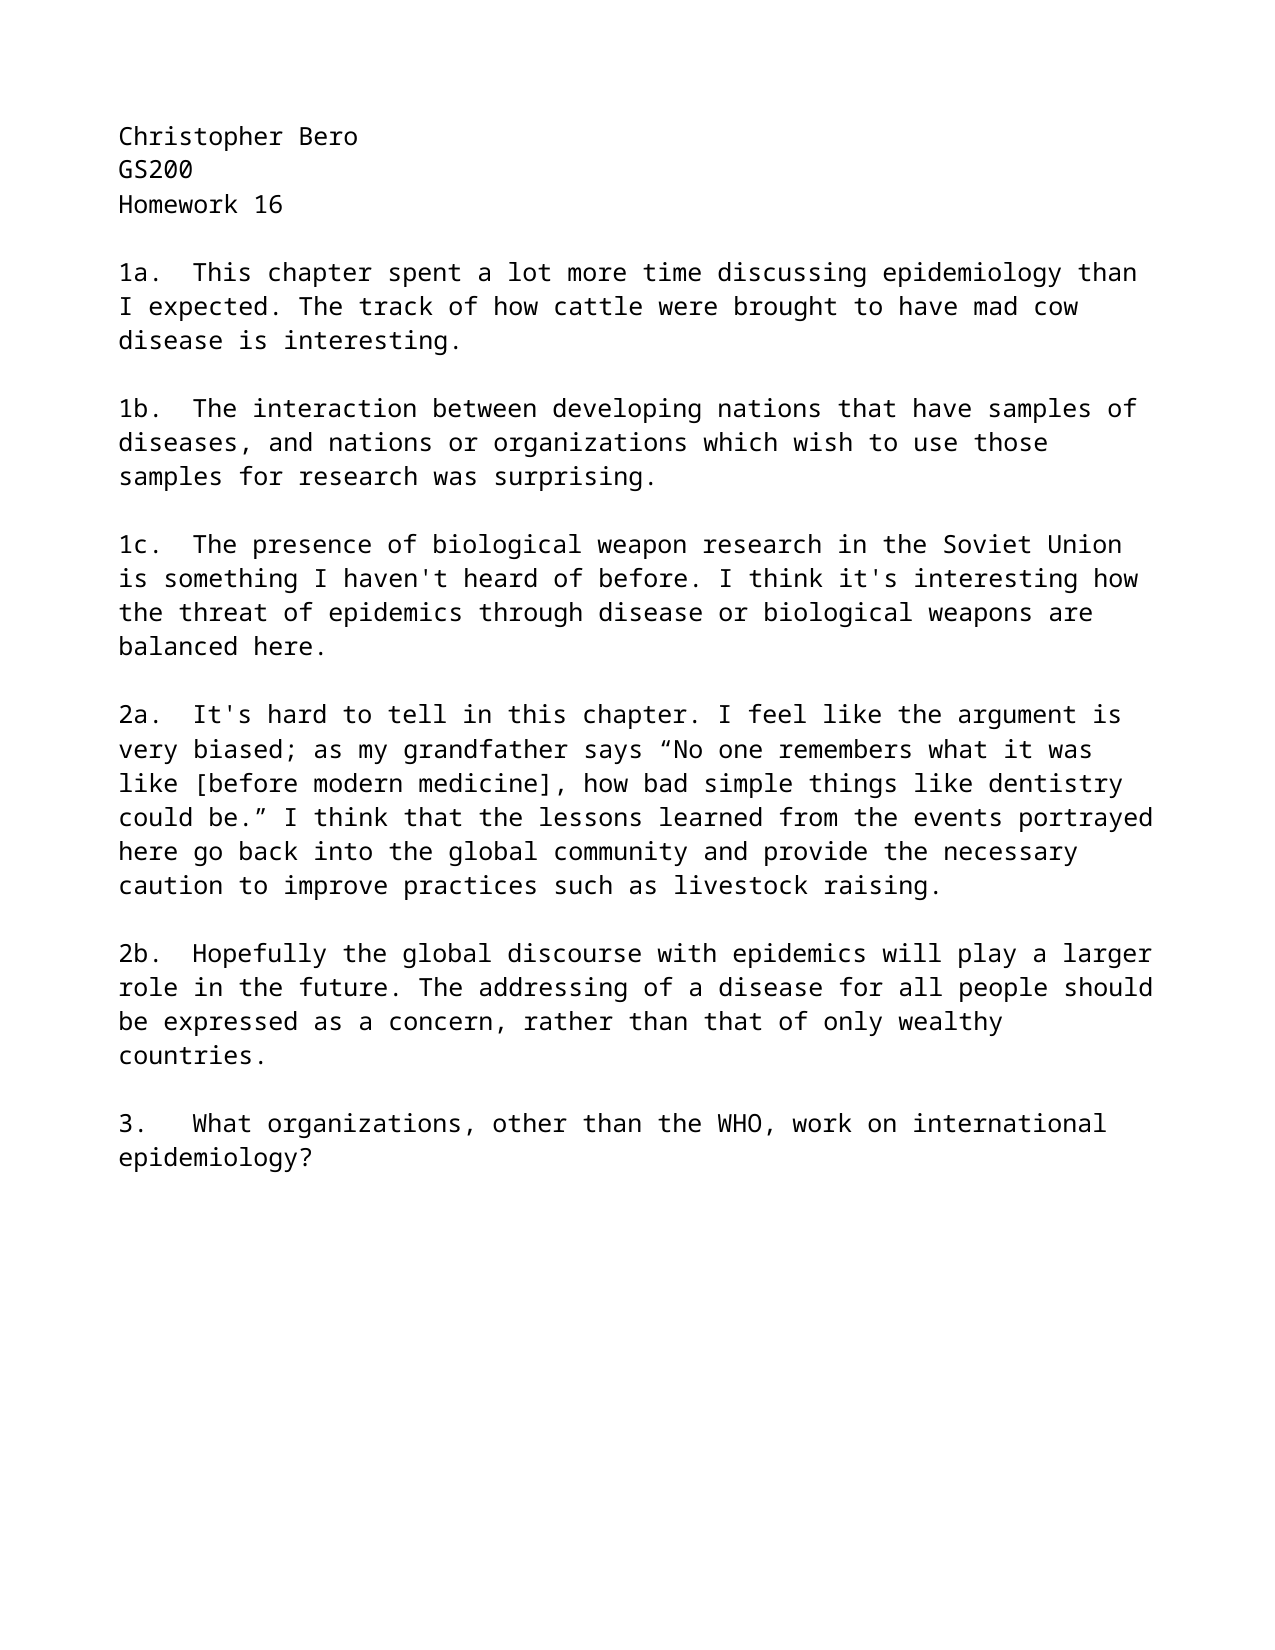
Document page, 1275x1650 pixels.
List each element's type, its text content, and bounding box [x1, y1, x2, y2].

text 3. What organizations, other than the WHO, work on international epidemiology? [118, 1106, 1157, 1174]
text Christopher Bero [118, 118, 1157, 152]
text Homework 16 [118, 186, 1157, 220]
text 2a. It's hard to tell in this chapter. I feel like the argument is very biased; as my grandfather says “No one remembers what it was like [before modern medicine], how bad simple things like dentistry could be.” I think that the lessons learned from the events portrayed here go back into the global community and provide the necessary caution to improve practices such as livestock raising. [118, 697, 1157, 902]
text 1b. The interaction between developing nations that have samples of diseases, and nations or organizations which wish to use those samples for research was surprising. [118, 391, 1157, 493]
text GS200 [118, 152, 1157, 186]
text 1a. This chapter spent a lot more time discussing epidemiology than I expected. The track of how cattle were brought to have mad cow disease is interesting. [118, 254, 1157, 357]
text 1c. The presence of biological weapon research in the Soviet Union is something I haven't heard of before. I think it's interesting how the threat of epidemics through disease or biological weapons are balanced here. [118, 527, 1157, 663]
text 2b. Hopefully the global discourse with epidemics will play a larger role in the future. The addressing of a disease for all people should be expressed as a concern, rather than that of only wealthy countries. [118, 936, 1157, 1072]
